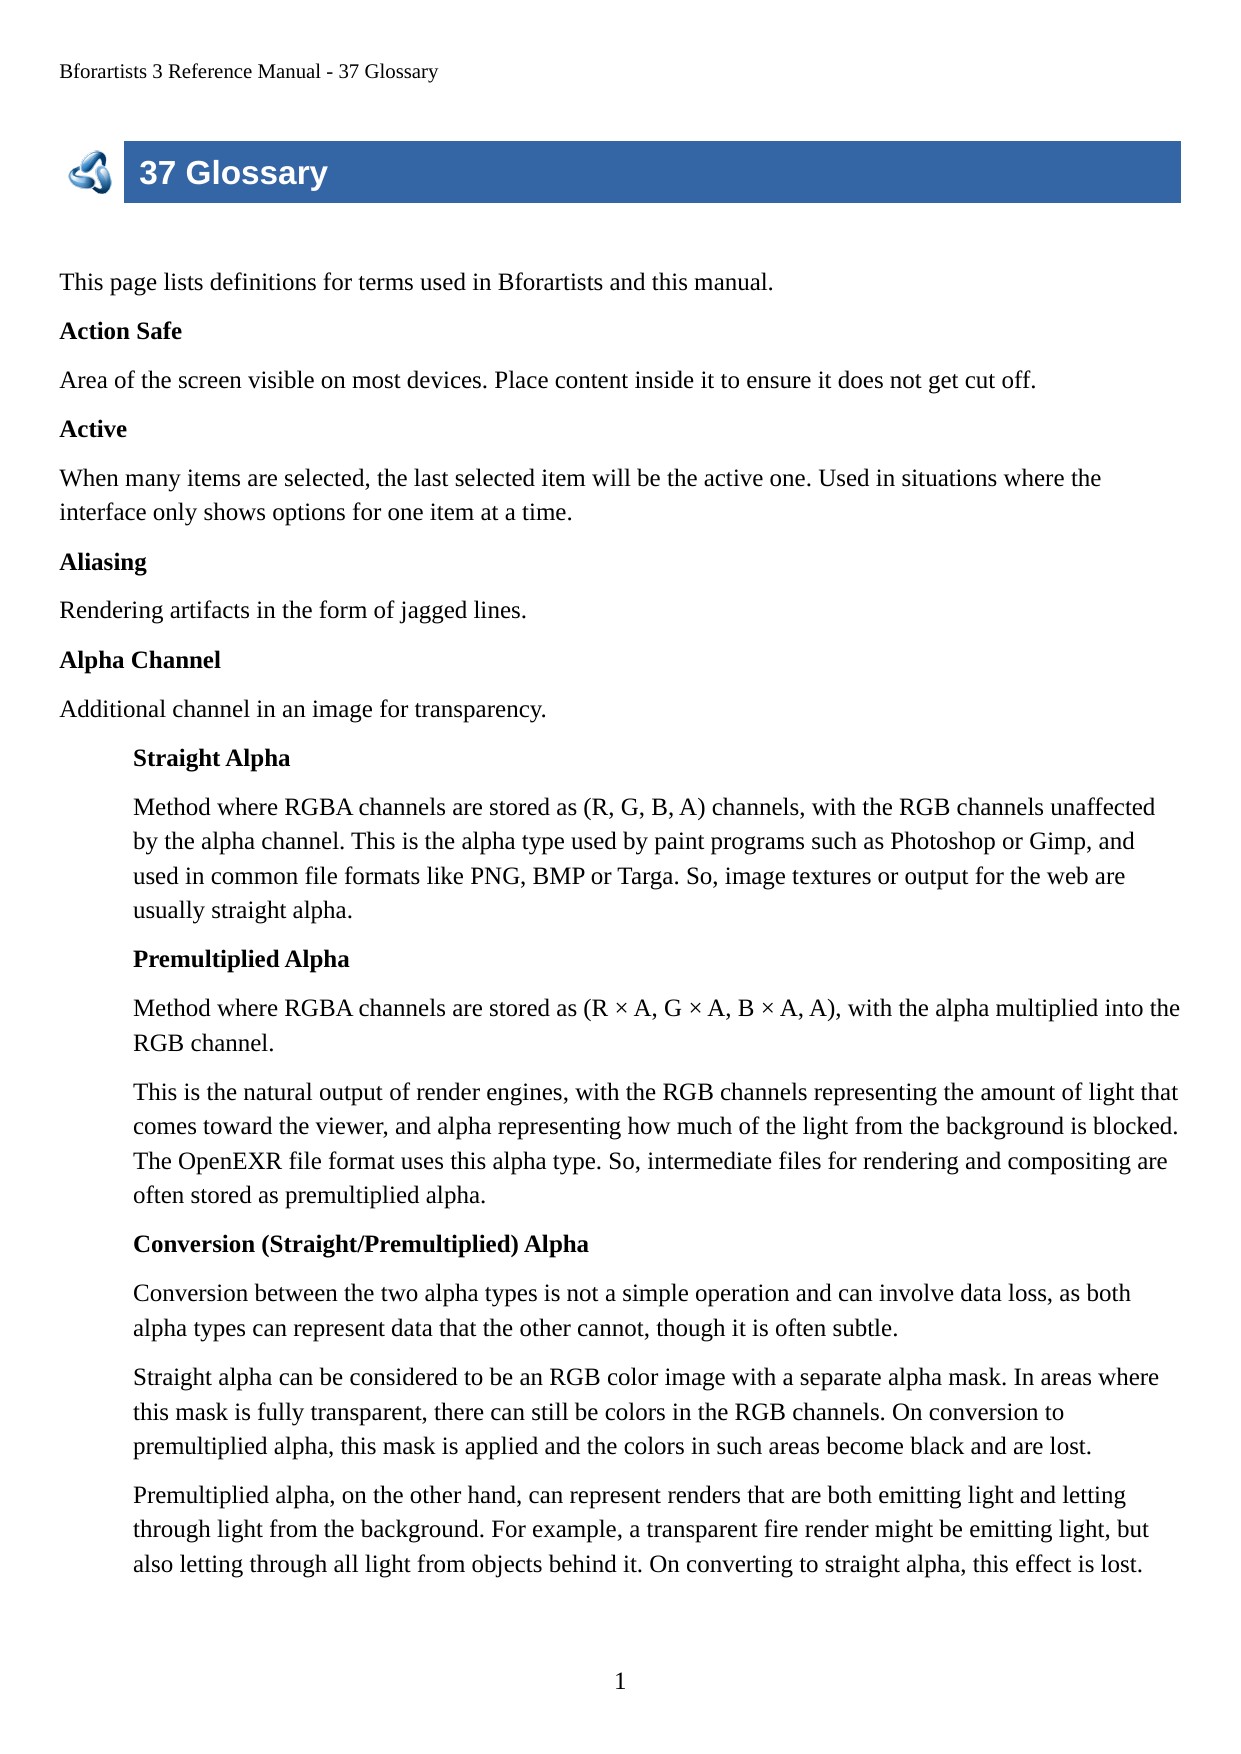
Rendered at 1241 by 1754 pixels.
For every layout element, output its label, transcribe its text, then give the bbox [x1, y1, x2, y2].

table_header [59, 141, 124, 203]
picture [65, 147, 114, 197]
text Premultiplied Alpha [133, 944, 1181, 973]
text Conversion between the two alpha types is not a simple operation and can involve data loss, as both alpha types can represent data that the other cannot, though it is often subtle. [133, 1278, 1181, 1342]
text This is the natural output of render engines, with the RGB channels representing the amount of light that comes toward the viewer, and alpha representing how much of the light from the background is blocked. The OpenEXR file format uses this alpha type. So, intermediate files for rendering and compositing are often stored as premultiplied alpha. [133, 1077, 1181, 1209]
text Straight Alpha [133, 743, 1181, 772]
text Active [59, 414, 1181, 443]
text Method where RGBA channels are stored as (R × A, G × A, B × A, A), with the alpha multiplied into the RGB channel. [133, 993, 1181, 1057]
text When many items are selected, the last selected item will be the active one. Used in situations where the interface only shows options for one item at a time. [59, 463, 1181, 526]
text Method where RGBA channels are stored as (R, G, B, A) channels, with the RGB channels unaffected by the alpha channel. This is the alpha type used by paint programs such as Photoshop or Gimp, and used in common file formats like PNG, BMP or Targa. So, image textures or output for the web are usually straight alpha. [133, 792, 1181, 924]
text Action Safe [59, 316, 1181, 344]
text Additional channel in an image for transparency. [59, 694, 1181, 722]
text Rendering artifacts in the form of jagged lines. [59, 596, 1181, 624]
text Straight alpha can be considered to be an RGB color image with a separate alpha mask. In areas where this mask is fully transparent, there can still be colors in the RGB channels. On conversion to premultiplied alpha, this mask is applied and the colors in such areas become black and are lost. [133, 1362, 1181, 1460]
text Alpha Channel [59, 645, 1181, 673]
text Conversion (Straight/Premultiplied) Alpha [133, 1229, 1181, 1258]
text Premultiplied alpha, on the other hand, can represent renders that are both emitting light and letting through light from the background. For example, a transparent fire render might be emitting light, but also letting through all light from objects behind it. On converting to straight alpha, this effect is lost. [133, 1480, 1181, 1578]
text Aliasing [59, 547, 1181, 575]
table_header 37 Glossary [124, 141, 1181, 203]
text This page lists definitions for terms used in Bforartists and this manual. [59, 267, 1181, 296]
text Area of the screen visible on most devices. Place content inside it to ensure it does not get cut off. [59, 365, 1181, 394]
